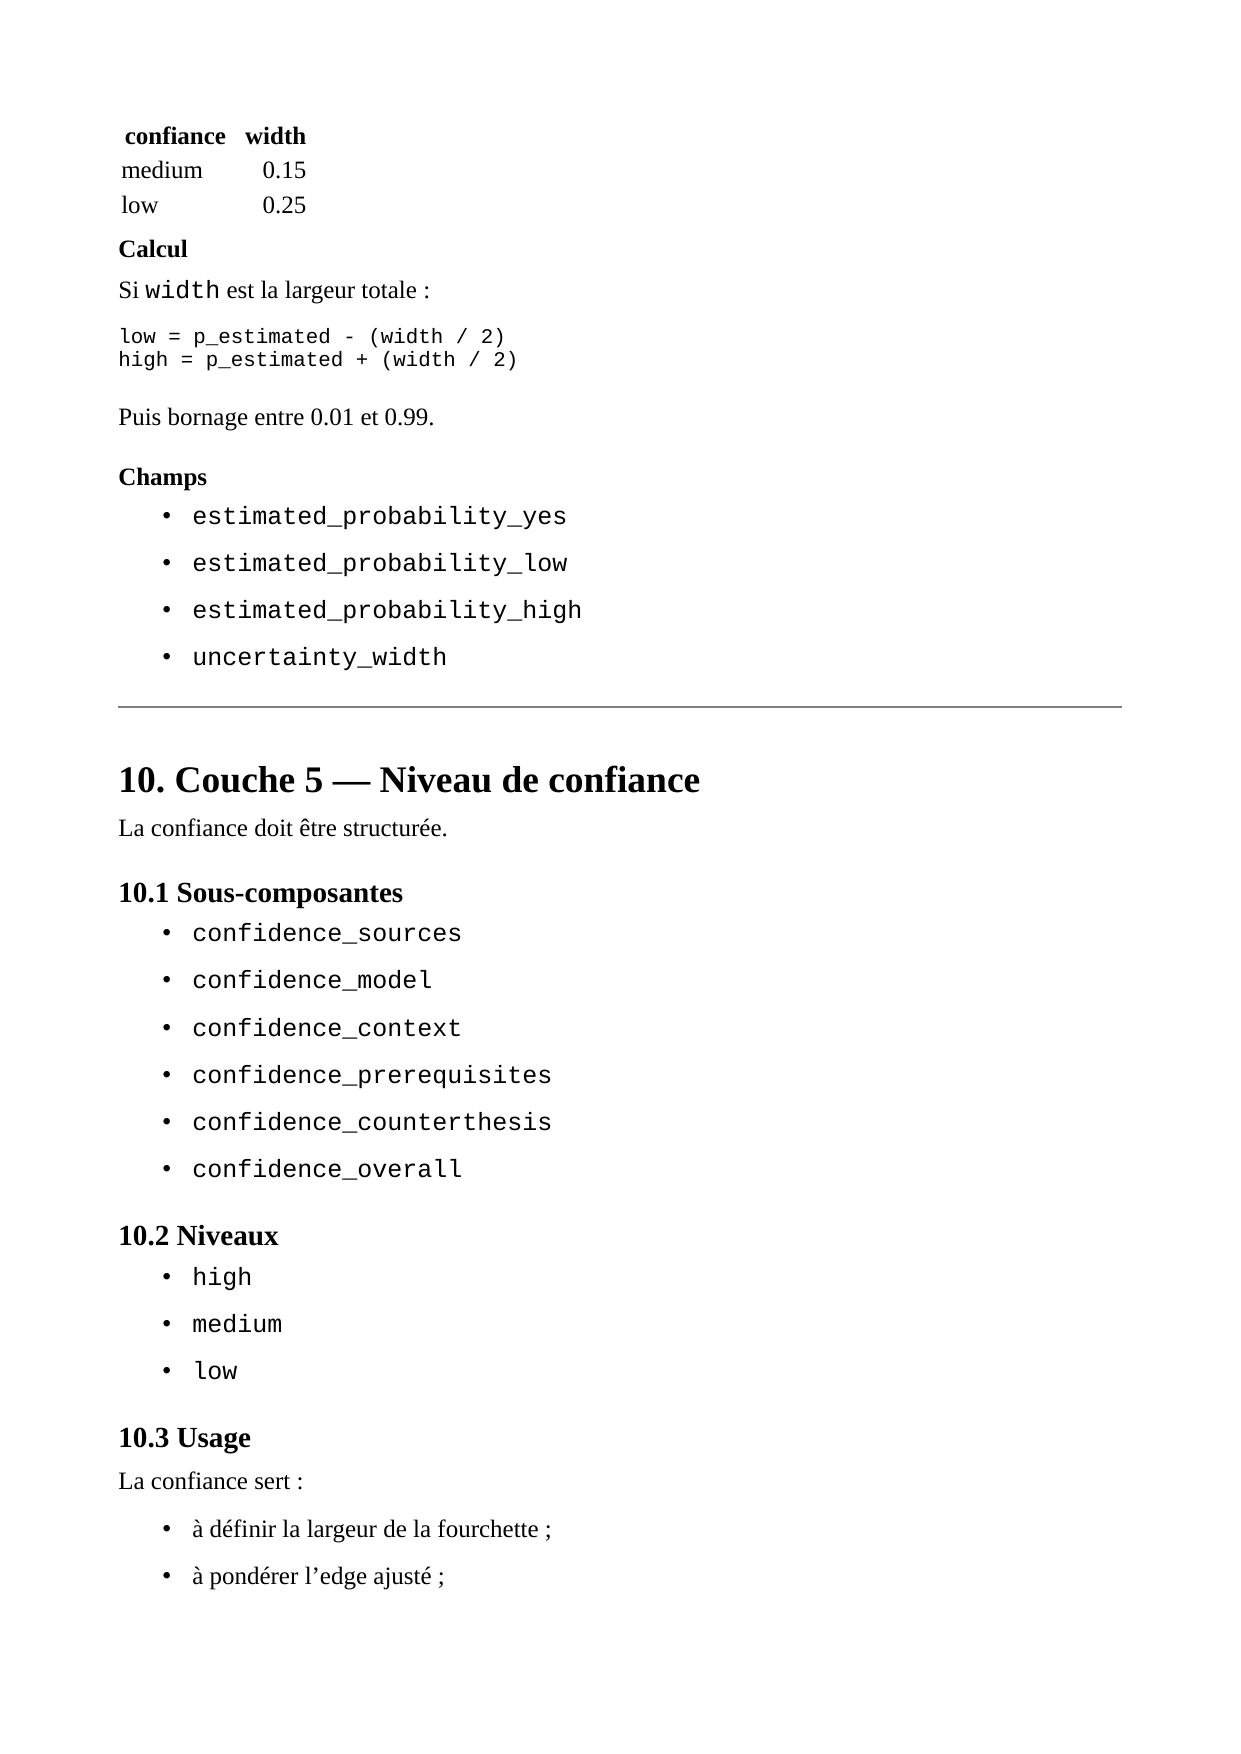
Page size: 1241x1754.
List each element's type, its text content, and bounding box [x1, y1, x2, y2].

text low = p_estimated - (width / 2) [118, 326, 1122, 349]
list high [162, 1264, 1122, 1292]
list medium [162, 1311, 1122, 1339]
table_cell 0.25 [232, 187, 309, 222]
list uncertainty_width [162, 645, 1122, 673]
list confidence_prerequisites [162, 1062, 1122, 1091]
subtitle 10.1 Sous-composantes [118, 875, 1122, 908]
list confidence_sources [162, 921, 1122, 949]
subtitle 10.3 Usage [118, 1420, 1122, 1453]
list estimated_probability_low [162, 551, 1122, 579]
list estimated_probability_high [162, 598, 1122, 626]
subtitle 10. Couche 5 — Niveau de confiance [118, 757, 1122, 800]
list à définir la largeur de la fourchette ; [162, 1514, 1122, 1542]
text La confiance doit être structurée. [118, 813, 1122, 842]
list confidence_context [162, 1015, 1122, 1043]
table_header confiance [118, 118, 232, 153]
text Si width est la largeur totale : [118, 276, 1122, 306]
list estimated_probability_yes [162, 504, 1122, 532]
list à pondérer l’edge ajusté ; [162, 1561, 1122, 1590]
list low [162, 1358, 1122, 1387]
table_cell low [118, 187, 232, 222]
table_header width [232, 118, 309, 153]
text high = p_estimated + (width / 2) [118, 349, 1122, 373]
text La confiance sert : [118, 1466, 1122, 1495]
table_cell 0.15 [232, 153, 309, 187]
list confidence_counterthesis [162, 1109, 1122, 1138]
table_cell medium [118, 153, 232, 187]
subtitle Calcul [118, 234, 1122, 263]
text Puis bornage entre 0.01 et 0.99. [118, 402, 1122, 431]
list confidence_model [162, 968, 1122, 996]
subtitle Champs [118, 462, 1122, 491]
subtitle 10.2 Niveaux [118, 1218, 1122, 1252]
list confidence_overall [162, 1156, 1122, 1185]
